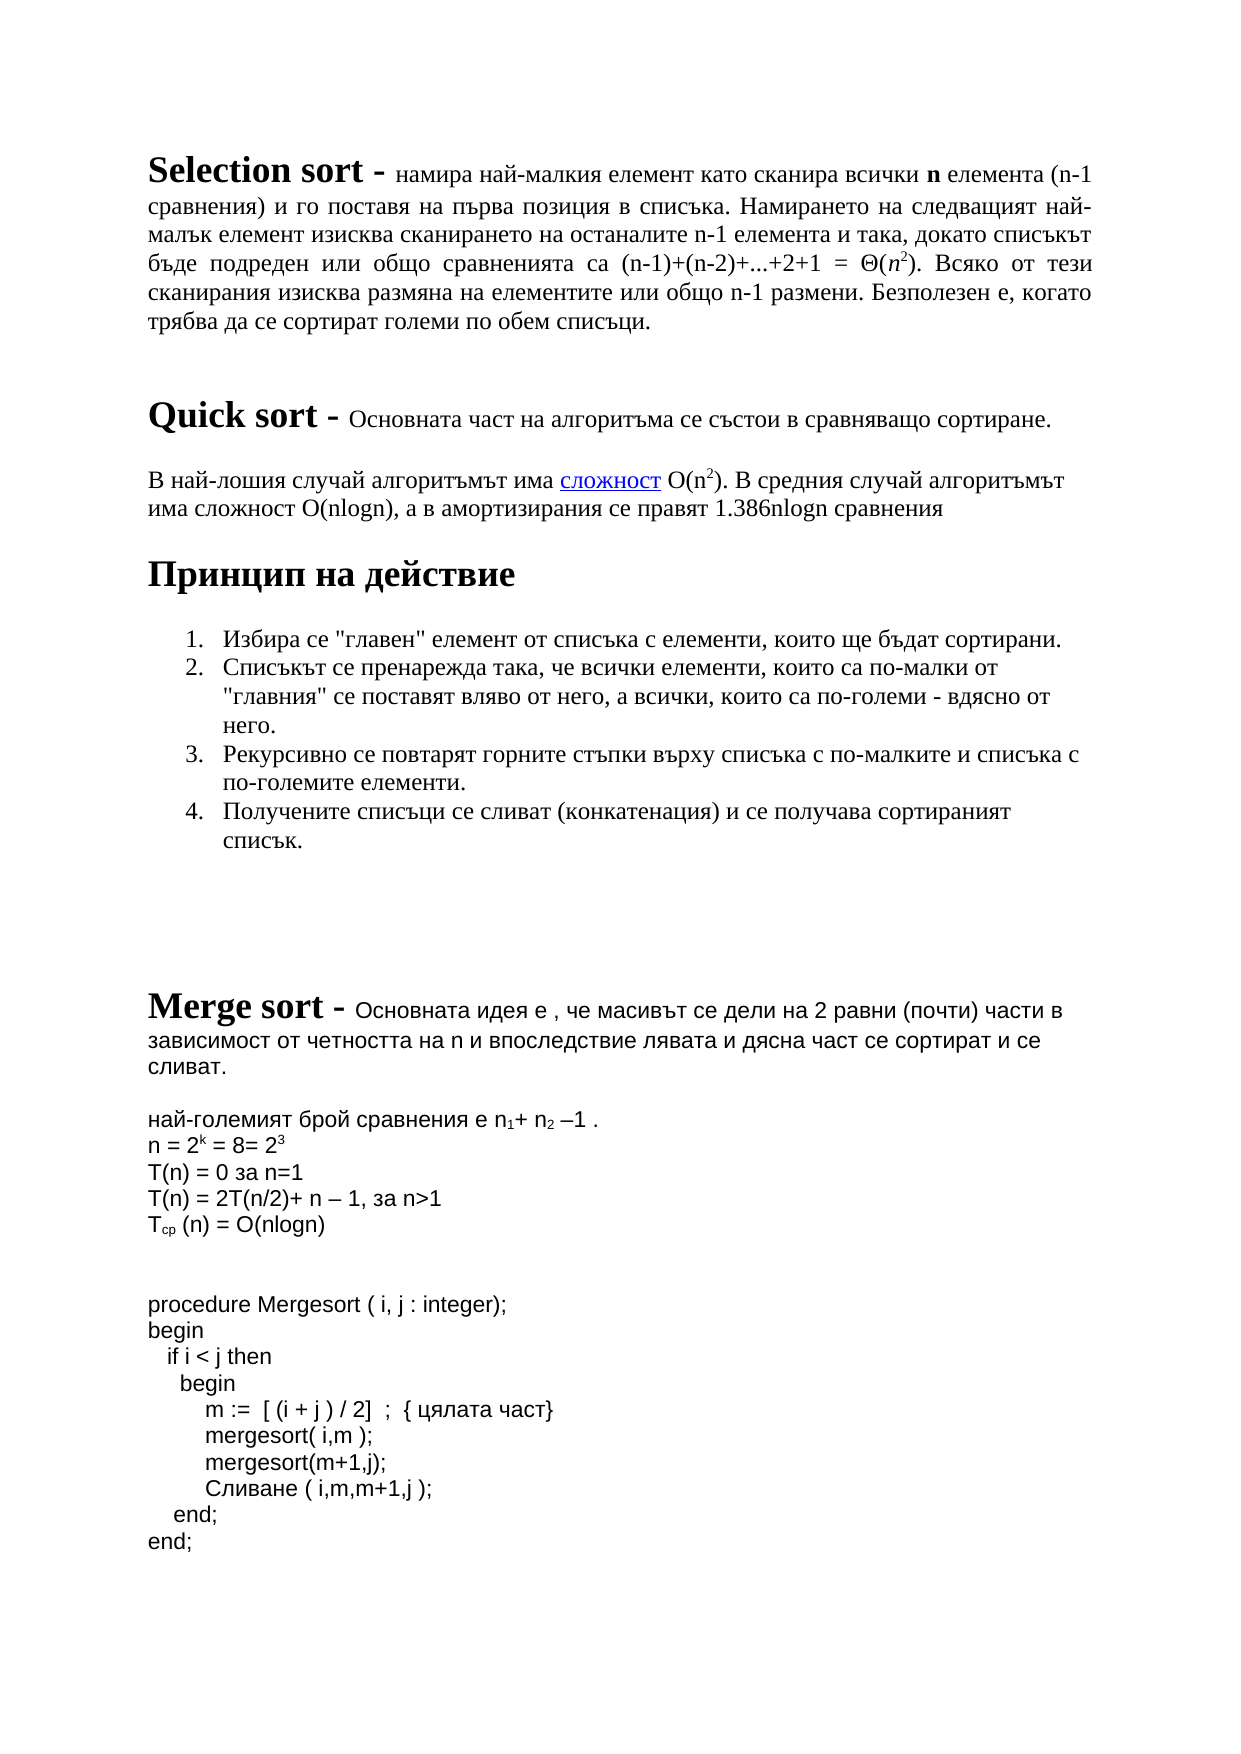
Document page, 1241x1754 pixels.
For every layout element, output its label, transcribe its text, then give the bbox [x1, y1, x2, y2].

text Tср (n) = O(nlogn) [148, 1211, 1093, 1238]
text procedure Mergesort ( i, j : integer); [148, 1291, 1093, 1317]
list Получените списъци се сливат (конкатенация) и се получава сортираният списък. [185, 796, 1093, 854]
text m := [ (i + j ) / 2] ; { цялата част} [148, 1396, 1093, 1422]
text Merge sort - Основната идея е , че масивът се дели на 2 равни (почти) части в зависимост от четността на n и впоследствие лявата и дясна част се сортират и се сливат. [148, 984, 1093, 1080]
text Т(n) = 0 за n=1 [148, 1159, 1093, 1185]
text Selection sort - намира най-малкия елемент като сканира всички n елемента (n-1 сравнения) и го поставя на първа позиция в списъка. Намирането на следващият най-малък елемент изисква сканирането на останалите n-1 елемента и така, докато списъкът бъде подреден или общо сравненията са (n-1)+(n-2)+...+2+1 = Θ(n2). Всяко от тези сканирания изисква размяна на елементите или общо n-1 размени. Безполезен е, когато трябва да се сортират големи по обем списъци. [148, 148, 1093, 334]
list Избира се "главен" елемент от списъка с елементи, които ще бъдат сортирани. [185, 624, 1093, 652]
text В най-лошия случай алгоритъмът има сложност O(n2). В средния случай алгоритъмът има сложност О(nlogn), а в амортизирания се правят 1.386nlogn сравнения [148, 465, 1093, 522]
text Quick sort - Основната част на алгоритъма се състои в сравняващо сортиране. [148, 392, 1093, 436]
text begin [148, 1369, 1093, 1396]
list Списъкът се пренарежда така, че всички елементи, които са по-малки от "главния" се поставят вляво от него, а всички, които са по-големи - вдясно от него. [185, 652, 1093, 739]
subtitle Принцип на действие [148, 551, 1093, 594]
text mergesort( i,m ); [148, 1422, 1093, 1449]
text Сливане ( i,m,m+1,j ); [148, 1475, 1093, 1501]
text mergesort(m+1,j); [148, 1449, 1093, 1475]
text end; [148, 1501, 1093, 1528]
text T(n) = 2T(n/2)+ n – 1, за n>1 [148, 1185, 1093, 1211]
text if i < j then [148, 1343, 1093, 1369]
text най-големият брой сравнения е n1+ n2 –1 . [148, 1106, 1093, 1132]
list Рекурсивно се повтарят горните стъпки върху списъка с по-малките и списъка с по-големите елементи. [185, 739, 1093, 796]
text end; [148, 1528, 1093, 1554]
text n = 2k = 8= 23 [148, 1132, 1093, 1159]
text begin [148, 1317, 1093, 1343]
